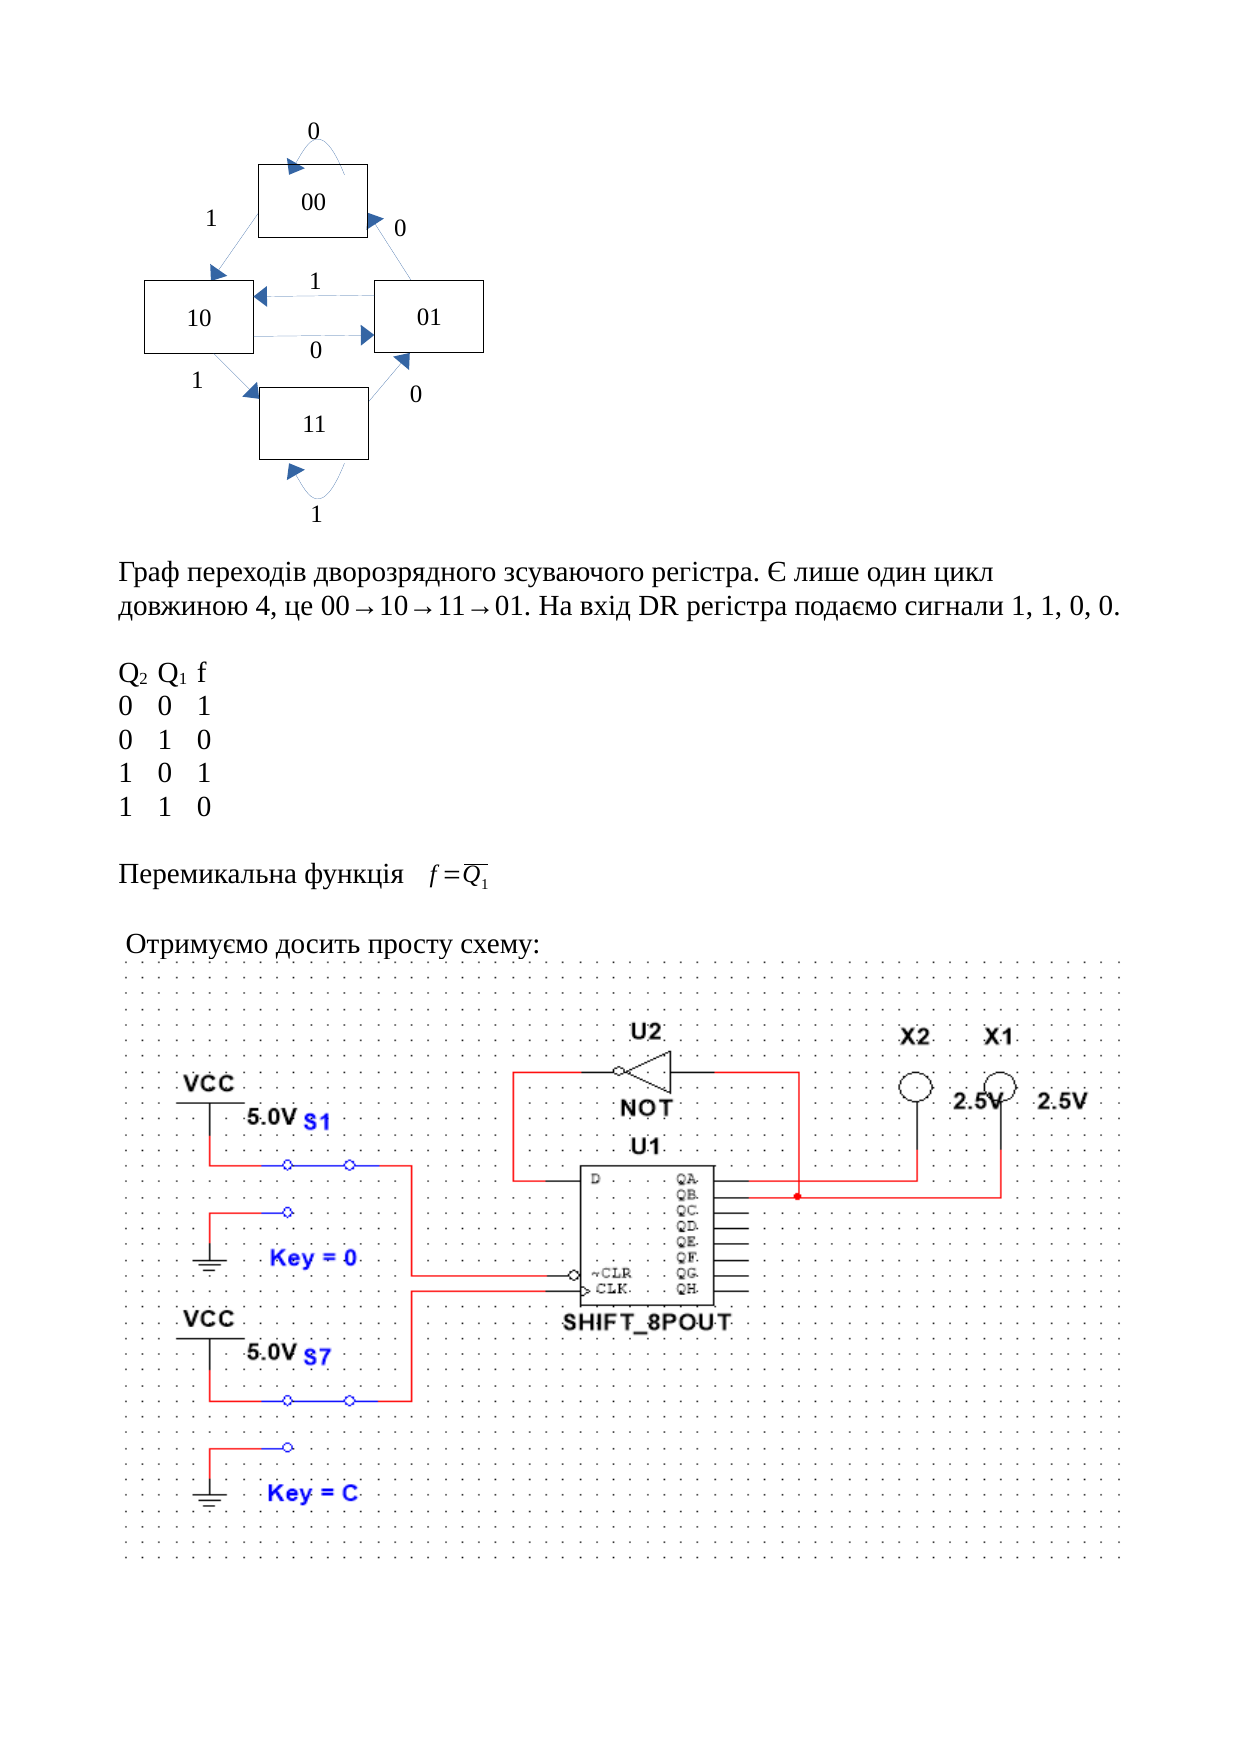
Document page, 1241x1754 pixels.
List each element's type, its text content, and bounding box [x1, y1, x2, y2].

text 01 [383, 302, 475, 331]
text Граф переходів дворозрядного зсуваючого регістра. Є лише один цикл довжиною 4, це 00→10→11→01. На вхід DR регістра подаємо сигнали 1, 1, 0, 0. [118, 554, 1122, 621]
text Отримуємо досить просту схему: [118, 926, 1122, 959]
table_cell 1 [197, 755, 236, 789]
table_cell 1 [158, 789, 197, 822]
table_cell 0 [197, 789, 236, 822]
table_header Q1 [158, 655, 197, 688]
text Перемикальна функція [118, 856, 1122, 892]
table_cell 0 [118, 722, 157, 755]
text 10 [153, 303, 245, 332]
table_cell 0 [158, 688, 197, 722]
table_header Q2 [118, 655, 157, 688]
picture [118, 959, 1123, 1564]
table_cell 1 [197, 688, 236, 722]
table_cell 1 [118, 789, 157, 822]
table_cell 0 [197, 722, 236, 755]
table_header f [197, 655, 236, 688]
table_cell 1 [118, 755, 157, 789]
text 11 [268, 409, 360, 438]
text 00 [267, 187, 359, 215]
table_cell 1 [158, 722, 197, 755]
table_cell 0 [118, 688, 157, 722]
table_cell 0 [158, 755, 197, 789]
